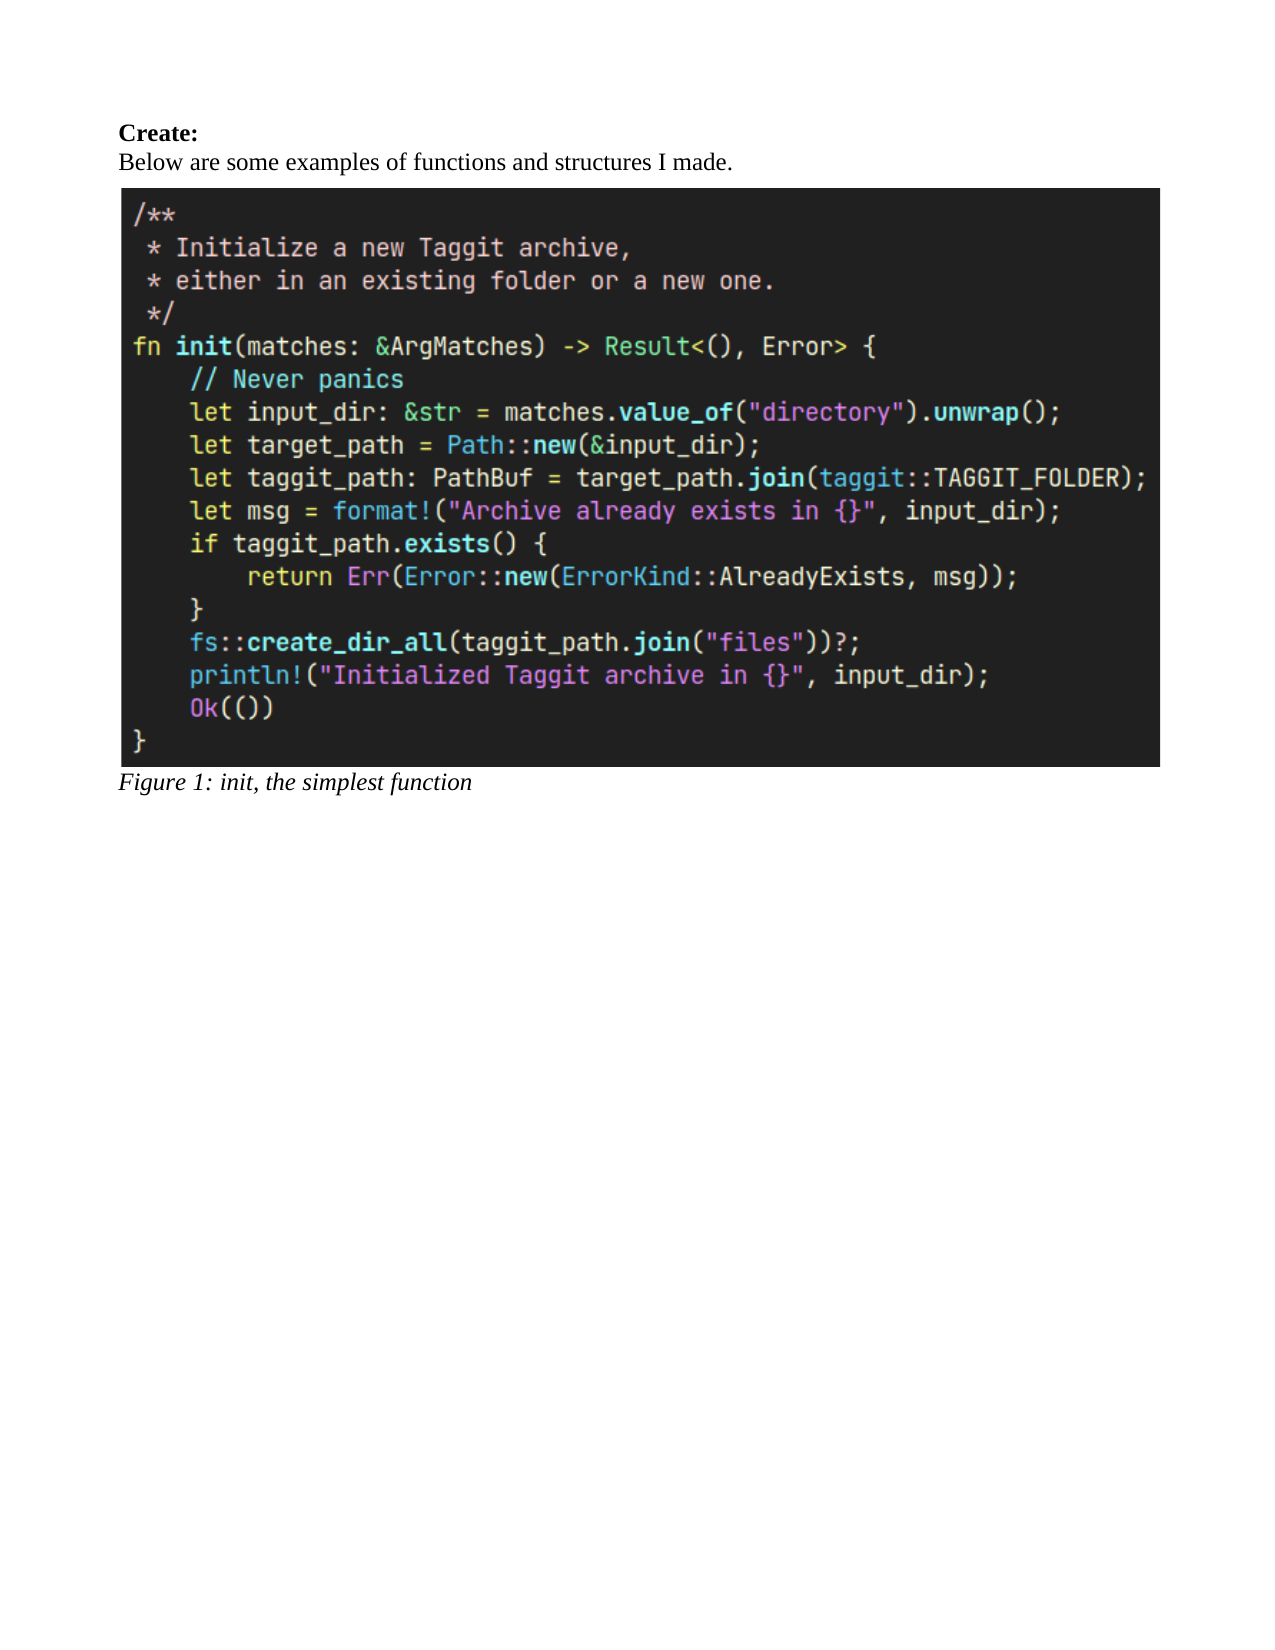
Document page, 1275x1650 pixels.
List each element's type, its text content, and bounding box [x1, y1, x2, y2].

picture [121, 188, 1161, 767]
text Create: Below are some examples of functions and structures I made. [118, 118, 1163, 188]
text Figure 1: init, the simplest function [118, 188, 1163, 796]
